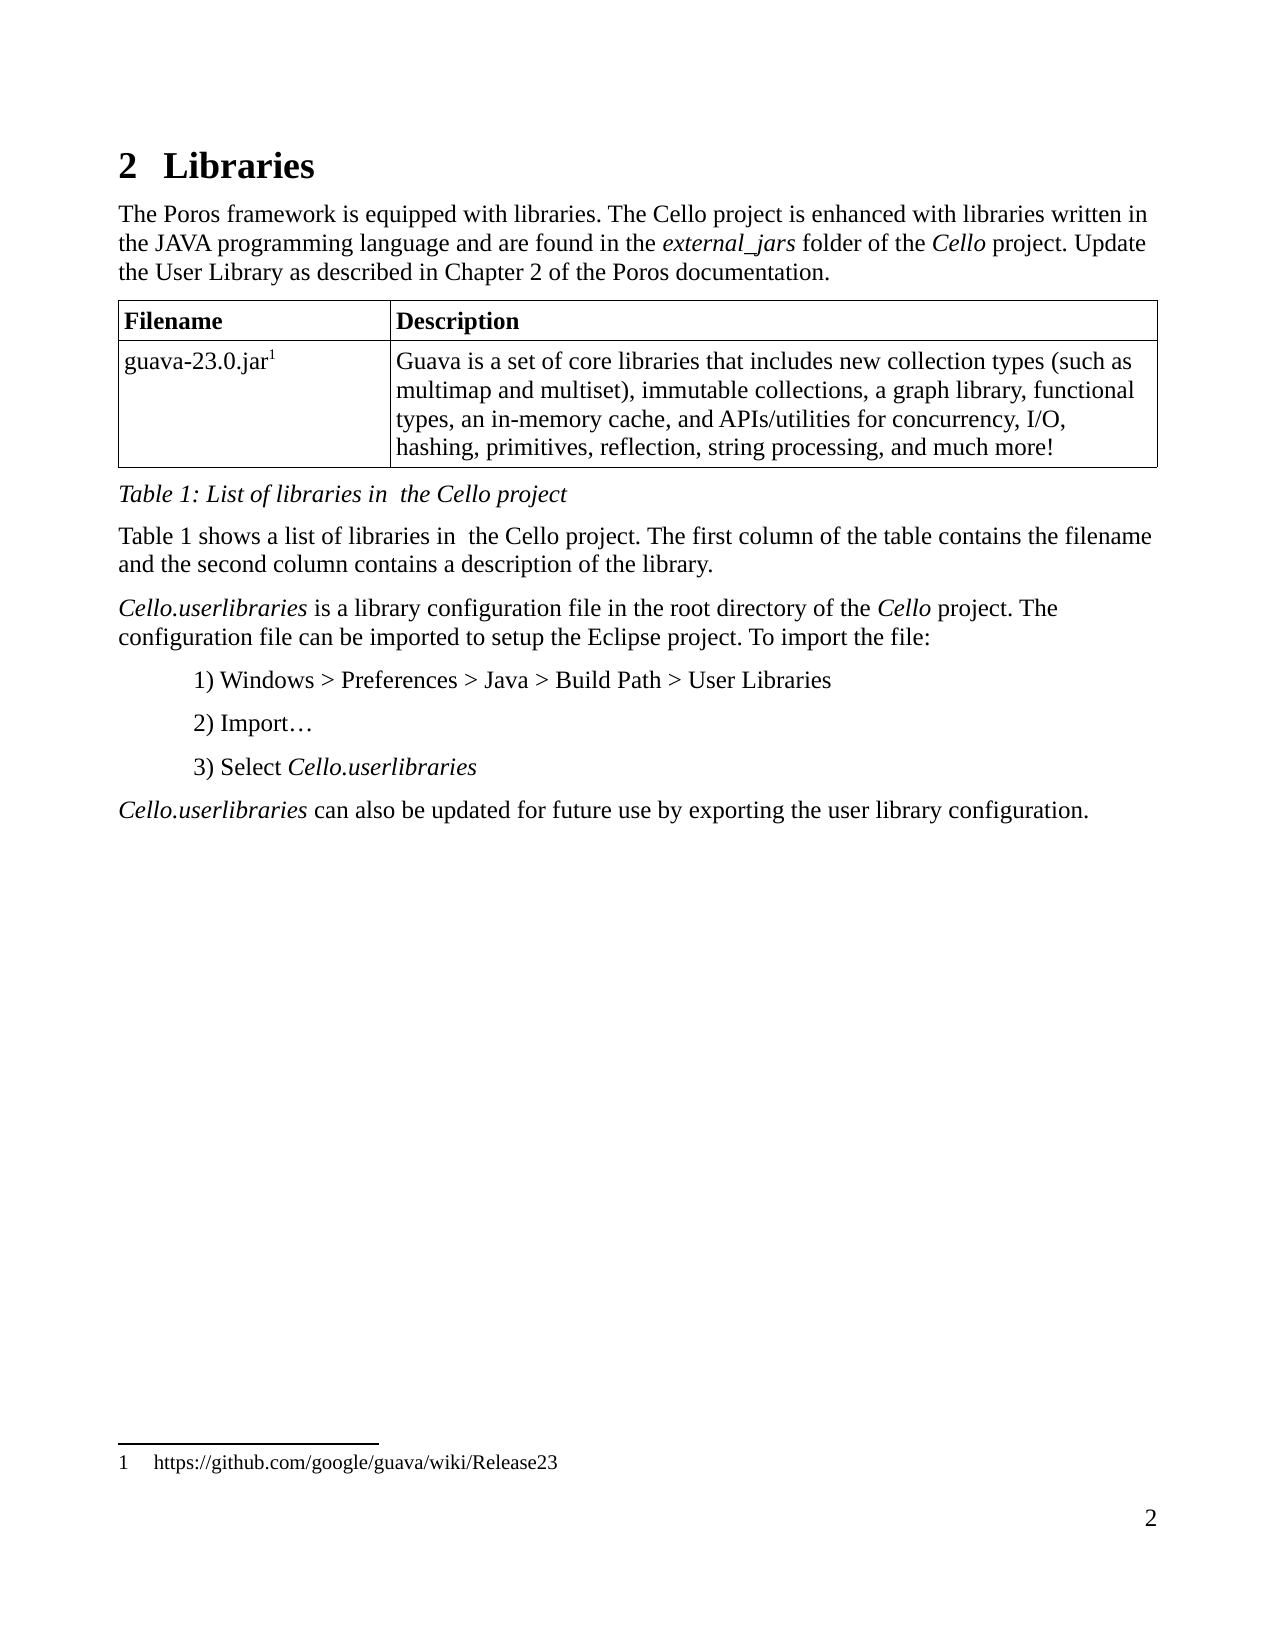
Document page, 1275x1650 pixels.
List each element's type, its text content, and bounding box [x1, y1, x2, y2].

text The Poros framework is equipped with libraries. The Cello project is enhanced with libraries written in the JAVA programming language and are found in the external_jars folder of the Cello project. Update the User Library as described in Chapter 2 of the Poros documentation. [118, 199, 1157, 286]
table_cell guava-23.0.jar [119, 341, 390, 467]
text 1) Windows > Preferences > Java > Build Path > User Libraries [193, 665, 1157, 694]
subtitle Libraries [118, 143, 1157, 187]
text 3) Select Cello.userlibraries [193, 752, 1157, 780]
text Table 1: List of libraries in the Cello project [118, 479, 1157, 508]
text Cello.userlibraries is a library configuration file in the root directory of the Cello project. The configuration file can be imported to setup the Eclipse project. To import the file: [118, 593, 1157, 650]
table_header Description [391, 301, 1157, 340]
table_cell Guava is a set of core libraries that includes new collection types (such as multimap and multiset), immutable collections, a graph library, functional types, an in-memory cache, and APIs/utilities for concurrency, I/O, hashing, primitives, reflection, string processing, and much more! [391, 341, 1157, 467]
text Table 1 shows a list of libraries in the Cello project. The first column of the table contains the filename and the second column contains a description of the library. [118, 521, 1157, 578]
text 2) Import… [193, 708, 1157, 737]
text Cello.userlibraries can also be updated for future use by exporting the user library configuration. [118, 795, 1157, 824]
table_header Filename [119, 301, 390, 340]
